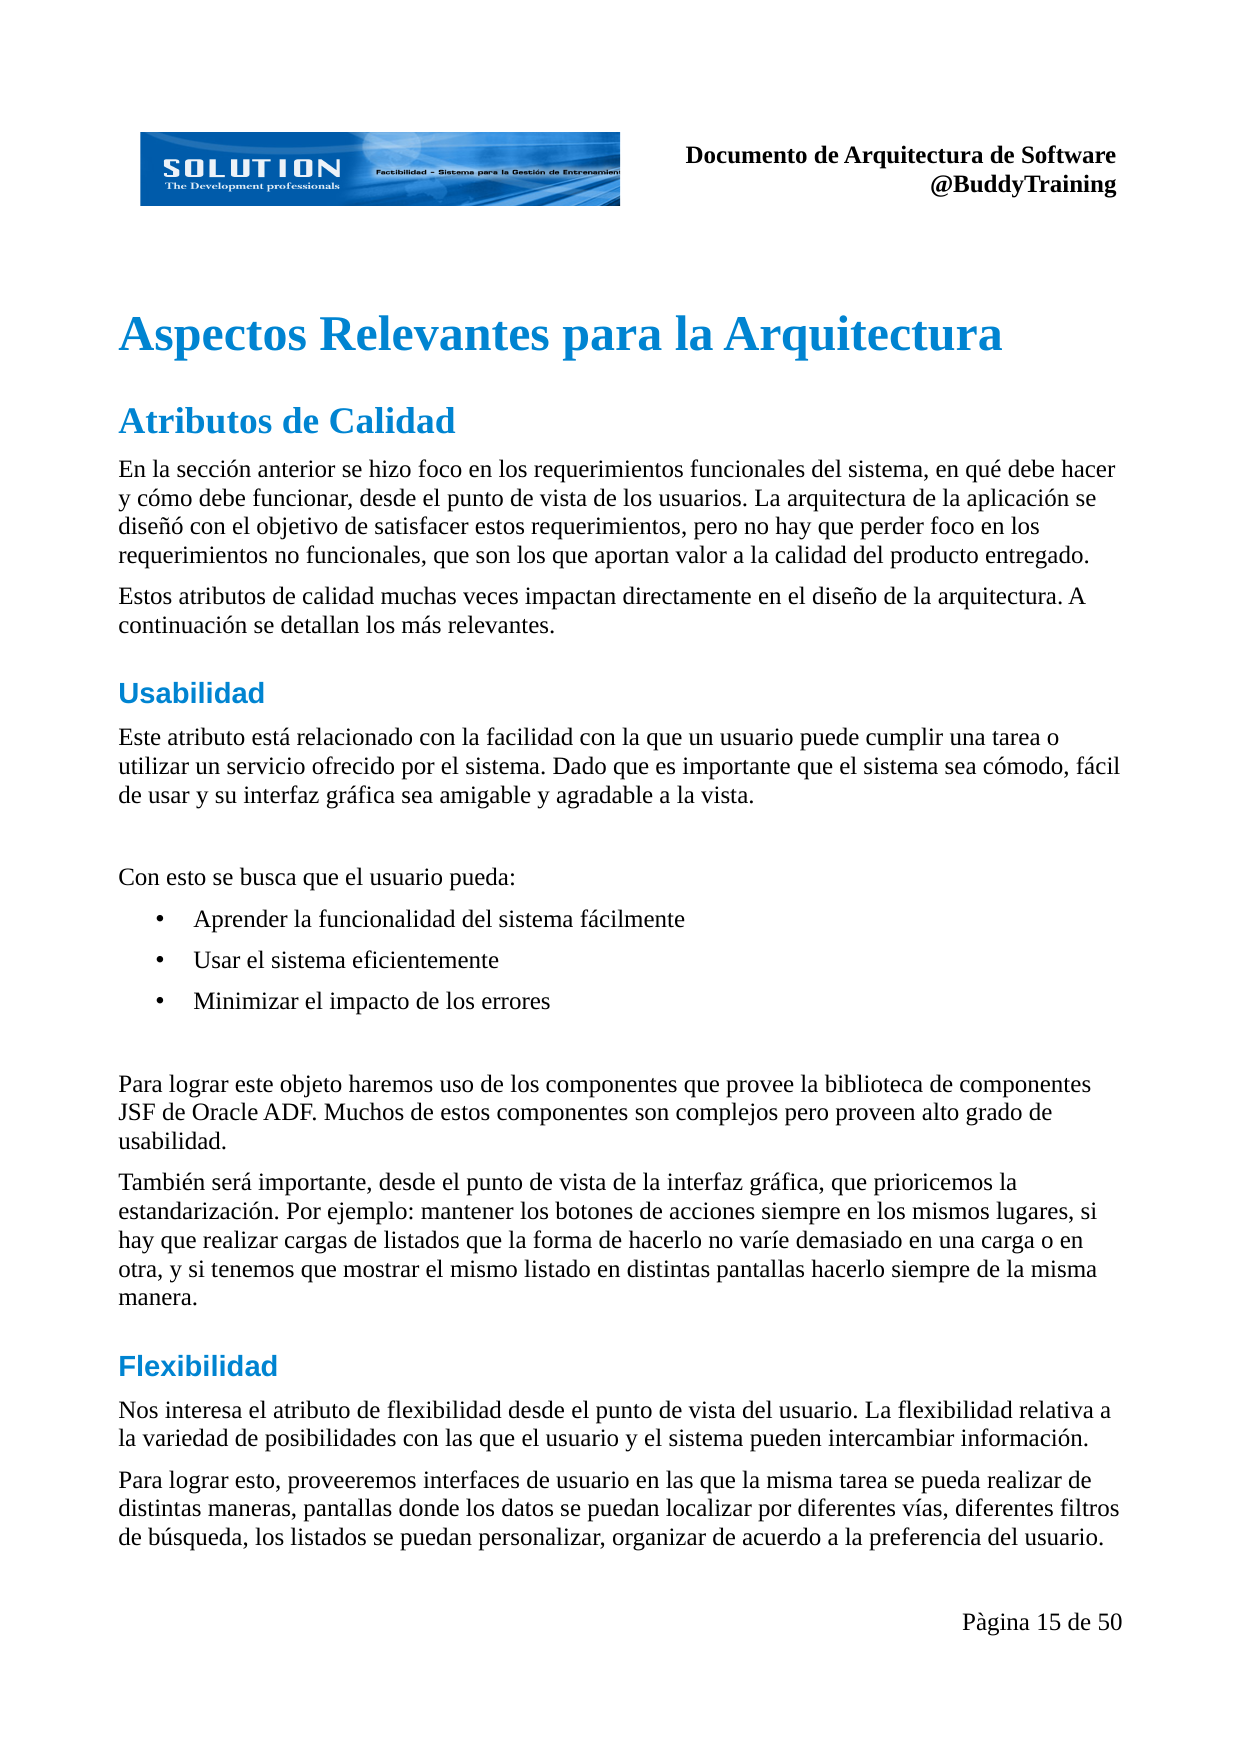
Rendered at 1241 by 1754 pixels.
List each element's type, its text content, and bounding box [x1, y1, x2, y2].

text Estos atributos de calidad muchas veces impactan directamente en el diseño de la arquitectura. A continuación se detallan los más relevantes. [118, 581, 1122, 639]
text Este atributo está relacionado con la facilidad con la que un usuario puede cumplir una tarea o utilizar un servicio ofrecido por el sistema. Dado que es importante que el sistema sea cómodo, fácil de usar y su interfaz gráfica sea amigable y agradable a la vista. [118, 722, 1122, 809]
subtitle Aspectos Relevantes para la Arquitectura [118, 303, 1122, 361]
list Minimizar el impacto de los errores [156, 986, 1122, 1015]
list Aprender la funcionalidad del sistema fácilmente [156, 904, 1122, 932]
text Con esto se busca que el usuario pueda: [118, 862, 1122, 891]
text Nos interesa el atributo de flexibilidad desde el punto de vista del usuario. La flexibilidad relativa a la variedad de posibilidades con las que el usuario y el sistema pueden intercambiar información. [118, 1395, 1122, 1452]
subtitle Atributos de Calidad [118, 398, 1122, 441]
list Usar el sistema eficientemente [156, 945, 1122, 974]
text Para lograr este objeto haremos uso de los componentes que provee la biblioteca de componentes JSF de Oracle ADF. Muchos de estos componentes son complejos pero proveen alto grado de usabilidad. [118, 1069, 1122, 1155]
text También será importante, desde el punto de vista de la interfaz gráfica, que prioricemos la estandarización. Por ejemplo: mantener los botones de acciones siempre en los mismos lugares, si hay que realizar cargas de listados que la forma de hacerlo no varíe demasiado en una carga o en otra, y si tenemos que mostrar el mismo listado en distintas pantallas hacerlo siempre de la misma manera. [118, 1167, 1122, 1311]
picture [140, 132, 621, 206]
text Para lograr esto, proveeremos interfaces de usuario en las que la misma tarea se pueda realizar de distintas maneras, pantallas donde los datos se puedan localizar por diferentes vías, diferentes filtros de búsqueda, los listados se puedan personalizar, organizar de acuerdo a la preferencia del usuario. [118, 1465, 1122, 1551]
subtitle Flexibilidad [118, 1349, 1122, 1382]
subtitle Usabilidad [118, 676, 1122, 710]
text En la sección anterior se hizo foco en los requerimientos funcionales del sistema, en qué debe hacer y cómo debe funcionar, desde el punto de vista de los usuarios. La arquitectura de la aplicación se diseñó con el objetivo de satisfacer estos requerimientos, pero no hay que perder foco en los requerimientos no funcionales, que son los que aportan valor a la calidad del producto entregado. [118, 454, 1122, 569]
